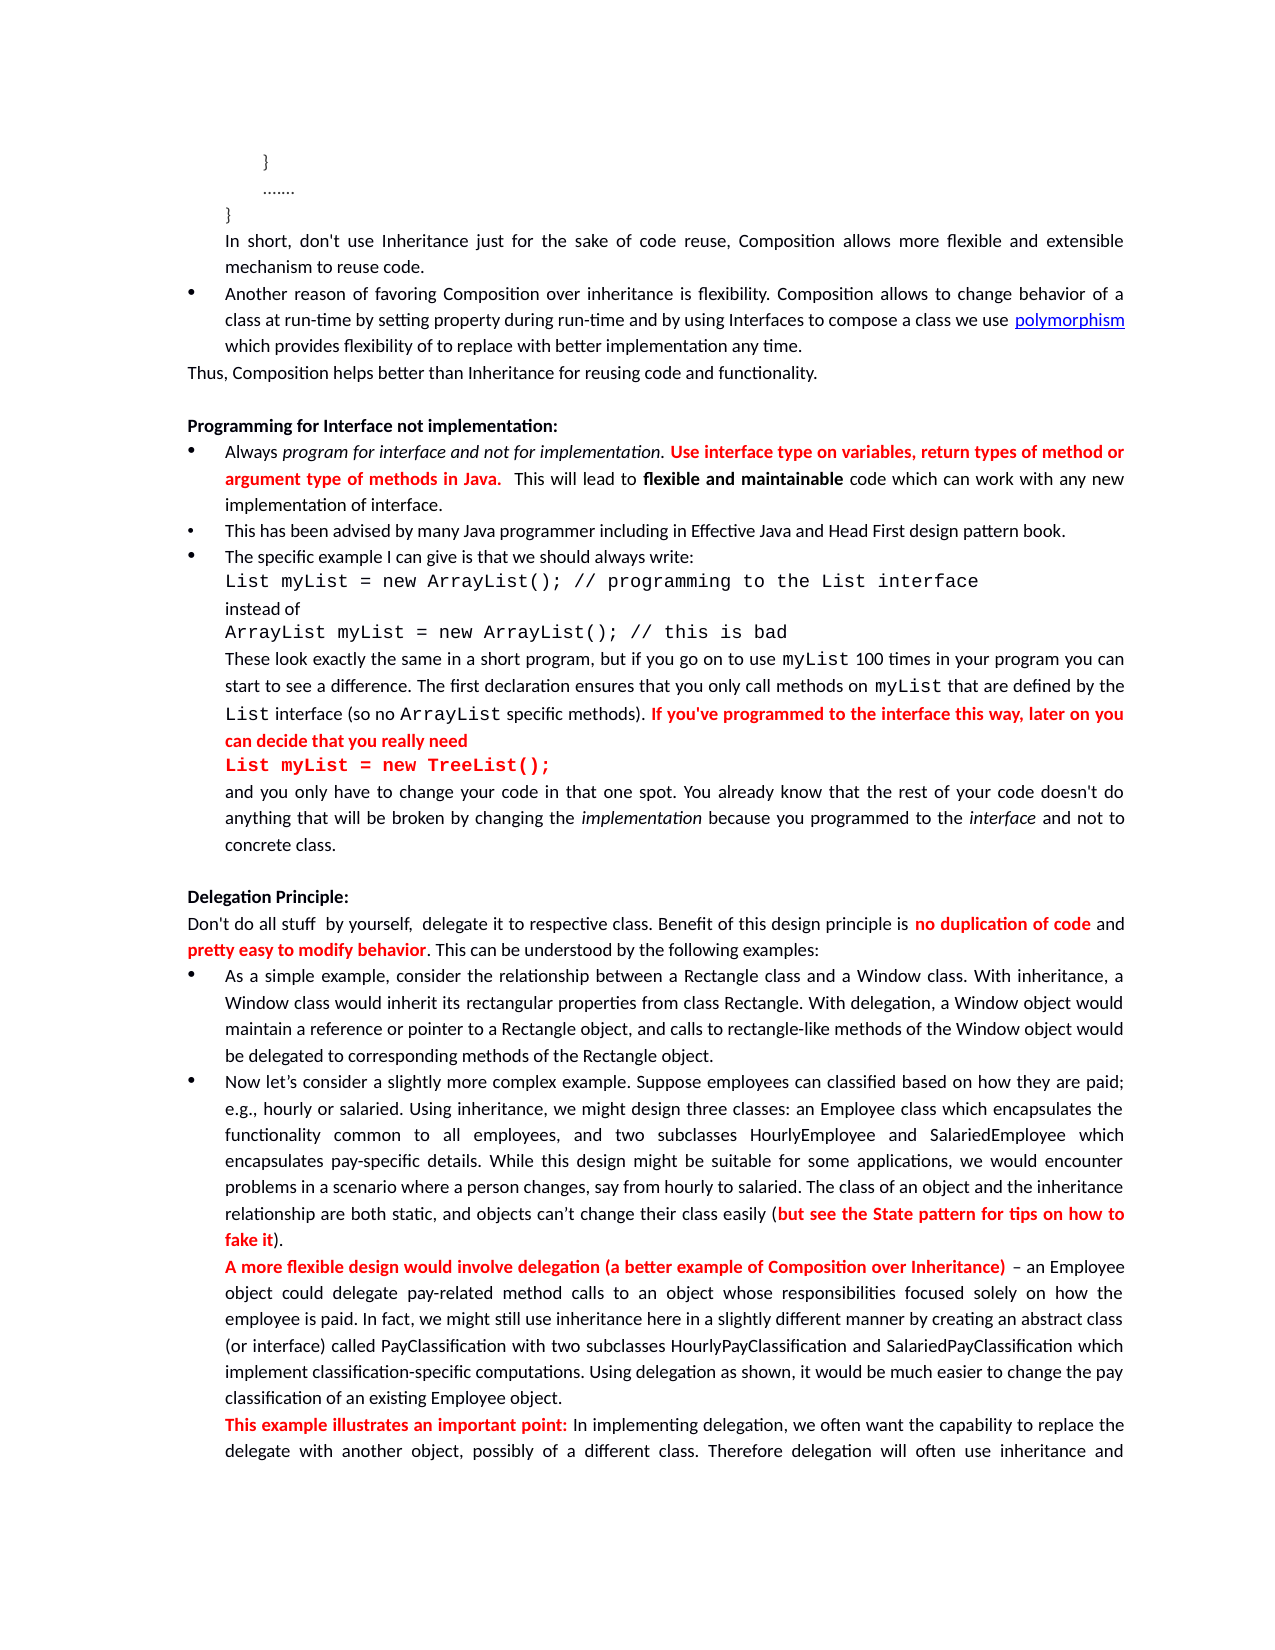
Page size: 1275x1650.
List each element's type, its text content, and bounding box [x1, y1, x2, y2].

list Programming for Interface not implementation: [150, 414, 1125, 437]
list List myList = new ArrayList(); // programming to the List interface [187, 572, 1125, 593]
list Delegation Principle: [150, 885, 1125, 908]
list and you only have to change your code in that one spot. You already know that the rest of your code doesn't do anything that will be broken by changing the implementation because you programmed to the interface and not to concrete class. [187, 780, 1125, 856]
list } [225, 150, 1125, 173]
list This example illustrates an important point: In implementing delegation, we often want the capability to replace the delegate with another object, possibly of a different class. Therefore delegation will often use inheritance and [187, 1413, 1125, 1462]
list Now let’s consider a slightly more complex example. Suppose employees can classified based on how they are paid; e.g., hourly or salaried. Using inheritance, we might design three classes: an Employee class which encapsulates the functionality common to all employees, and two subclasses HourlyEmployee and SalariedEmployee which encapsulates pay-specific details. While this design might be suitable for some applications, we would encounter problems in a scenario where a person changes, say from hourly to salaried. The class of an object and the inheritance relationship are both static, and objects can’t change their class easily (but see the State pattern for tips on how to fake it). [187, 1070, 1125, 1251]
list In short, don't use Inheritance just for the sake of code reuse, Composition allows more flexible and extensible mechanism to reuse code. [187, 229, 1125, 278]
list ....… [225, 176, 1125, 199]
list A more flexible design would involve delegation (a better example of Composition over Inheritance) – an Employee object could delegate pay-related method calls to an object whose responsibilities focused solely on how the employee is paid. In fact, we might still use inheritance here in a slightly different manner by creating an abstract class (or interface) called PayClassification with two subclasses HourlyPayClassification and SalariedPayClassification which implement classification-specific computations. Using delegation as shown, it would be much easier to change the pay classification of an existing Employee object. [187, 1255, 1125, 1409]
list Thus, Composition helps better than Inheritance for reusing code and functionality. [150, 361, 1125, 384]
list } [187, 203, 1125, 226]
list This has been advised by many Java programmer including in Effective Java and Head First design pattern book. [187, 519, 1125, 542]
list Always program for interface and not for implementation. Use interface type on variables, return types of method or argument type of methods in Java. This will lead to flexible and maintainable code which can work with any new implementation of interface. [187, 440, 1125, 516]
list The specific example I can give is that we should always write: [187, 546, 1125, 569]
list ArrayList myList = new ArrayList(); // this is bad [187, 623, 1125, 644]
list As a simple example, consider the relationship between a Rectangle class and a Window class. With inheritance, a Window class would inherit its rectangular properties from class Rectangle. With delegation, a Window object would maintain a reference or pointer to a Rectangle object, and calls to rectangle-like methods of the Window object would be delegated to corresponding methods of the Rectangle object. [187, 964, 1125, 1067]
list Don't do all stuff by yourself, delegate it to respective class. Benefit of this design principle is no duplication of code and pretty easy to modify behavior. This can be understood by the following examples: [150, 912, 1125, 961]
list These look exactly the same in a short program, but if you go on to use myList 100 times in your program you can start to see a difference. The first declaration ensures that you only call methods on myList that are defined by the List interface (so no ArrayList specific methods). If you've programmed to the interface this way, later on you can decide that you really need [187, 647, 1125, 752]
list instead of [187, 597, 1125, 619]
list Another reason of favoring Composition over inheritance is flexibility. Composition allows to change behavior of a class at run-time by setting property during run-time and by using Interfaces to compose a class we use polymorphism which provides flexibility of to replace with better implementation any time. [187, 282, 1125, 358]
list List myList = new TreeList(); [187, 756, 1125, 777]
